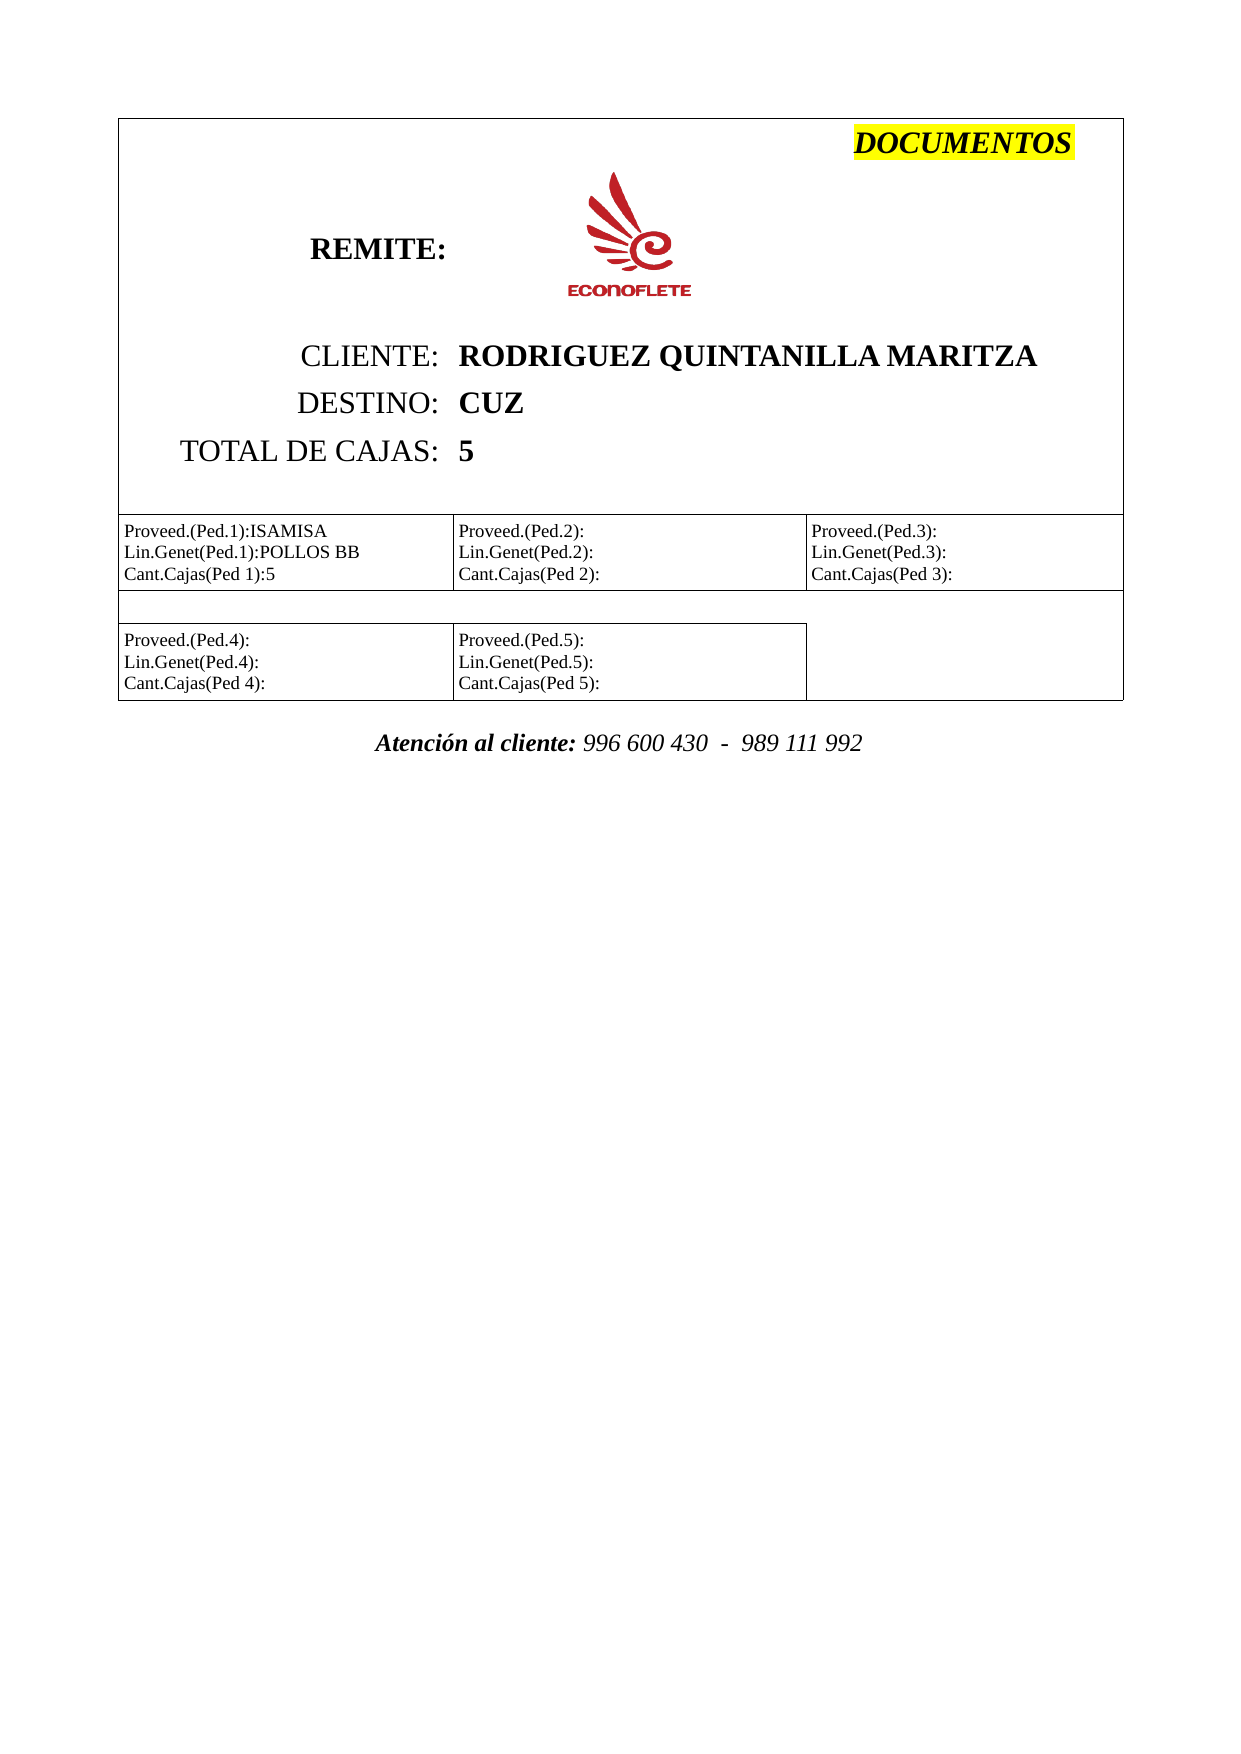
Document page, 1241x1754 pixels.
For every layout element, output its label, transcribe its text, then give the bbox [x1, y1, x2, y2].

table_cell RODRIGUEZ QUINTANILLA MARITZA [453, 332, 1123, 379]
table_cell Proveed.(Ped.2): Lin.Genet(Ped.2): Cant.Cajas(Ped 2): [454, 515, 806, 590]
table_cell [806, 166, 1123, 332]
table_cell [453, 591, 806, 623]
table_cell TOTAL DE CAJAS: [119, 426, 453, 474]
table_cell CUZ [453, 379, 806, 426]
table_cell [119, 591, 453, 623]
table_cell [806, 379, 1123, 426]
picture [552, 171, 707, 297]
table_cell [806, 474, 1123, 514]
table_cell DESTINO: [119, 379, 453, 426]
table_header DOCUMENTOS [806, 119, 1123, 166]
table_cell REMITE: [119, 166, 453, 332]
table_cell Proveed.(Ped.5): Lin.Genet(Ped.5): Cant.Cajas(Ped 5): [454, 624, 806, 699]
table_cell Proveed.(Ped.4): Lin.Genet(Ped.4): Cant.Cajas(Ped 4): [119, 624, 453, 699]
table_cell CLIENTE: [119, 332, 453, 379]
table_cell [453, 166, 806, 332]
table_cell [453, 474, 806, 514]
table_header [119, 119, 453, 166]
table_cell [806, 591, 1123, 623]
table_cell 5 [453, 426, 1123, 474]
table_cell Proveed.(Ped.3): Lin.Genet(Ped.3): Cant.Cajas(Ped 3): [807, 515, 1123, 590]
table_cell [119, 474, 453, 514]
text Atención al cliente: 996 600 430 - 989 111 992 [118, 728, 1122, 757]
table_cell [807, 623, 1123, 699]
table_cell Proveed.(Ped.1):ISAMISA Lin.Genet(Ped.1):POLLOS BB Cant.Cajas(Ped 1):5 [119, 515, 453, 590]
table_header [453, 119, 806, 166]
